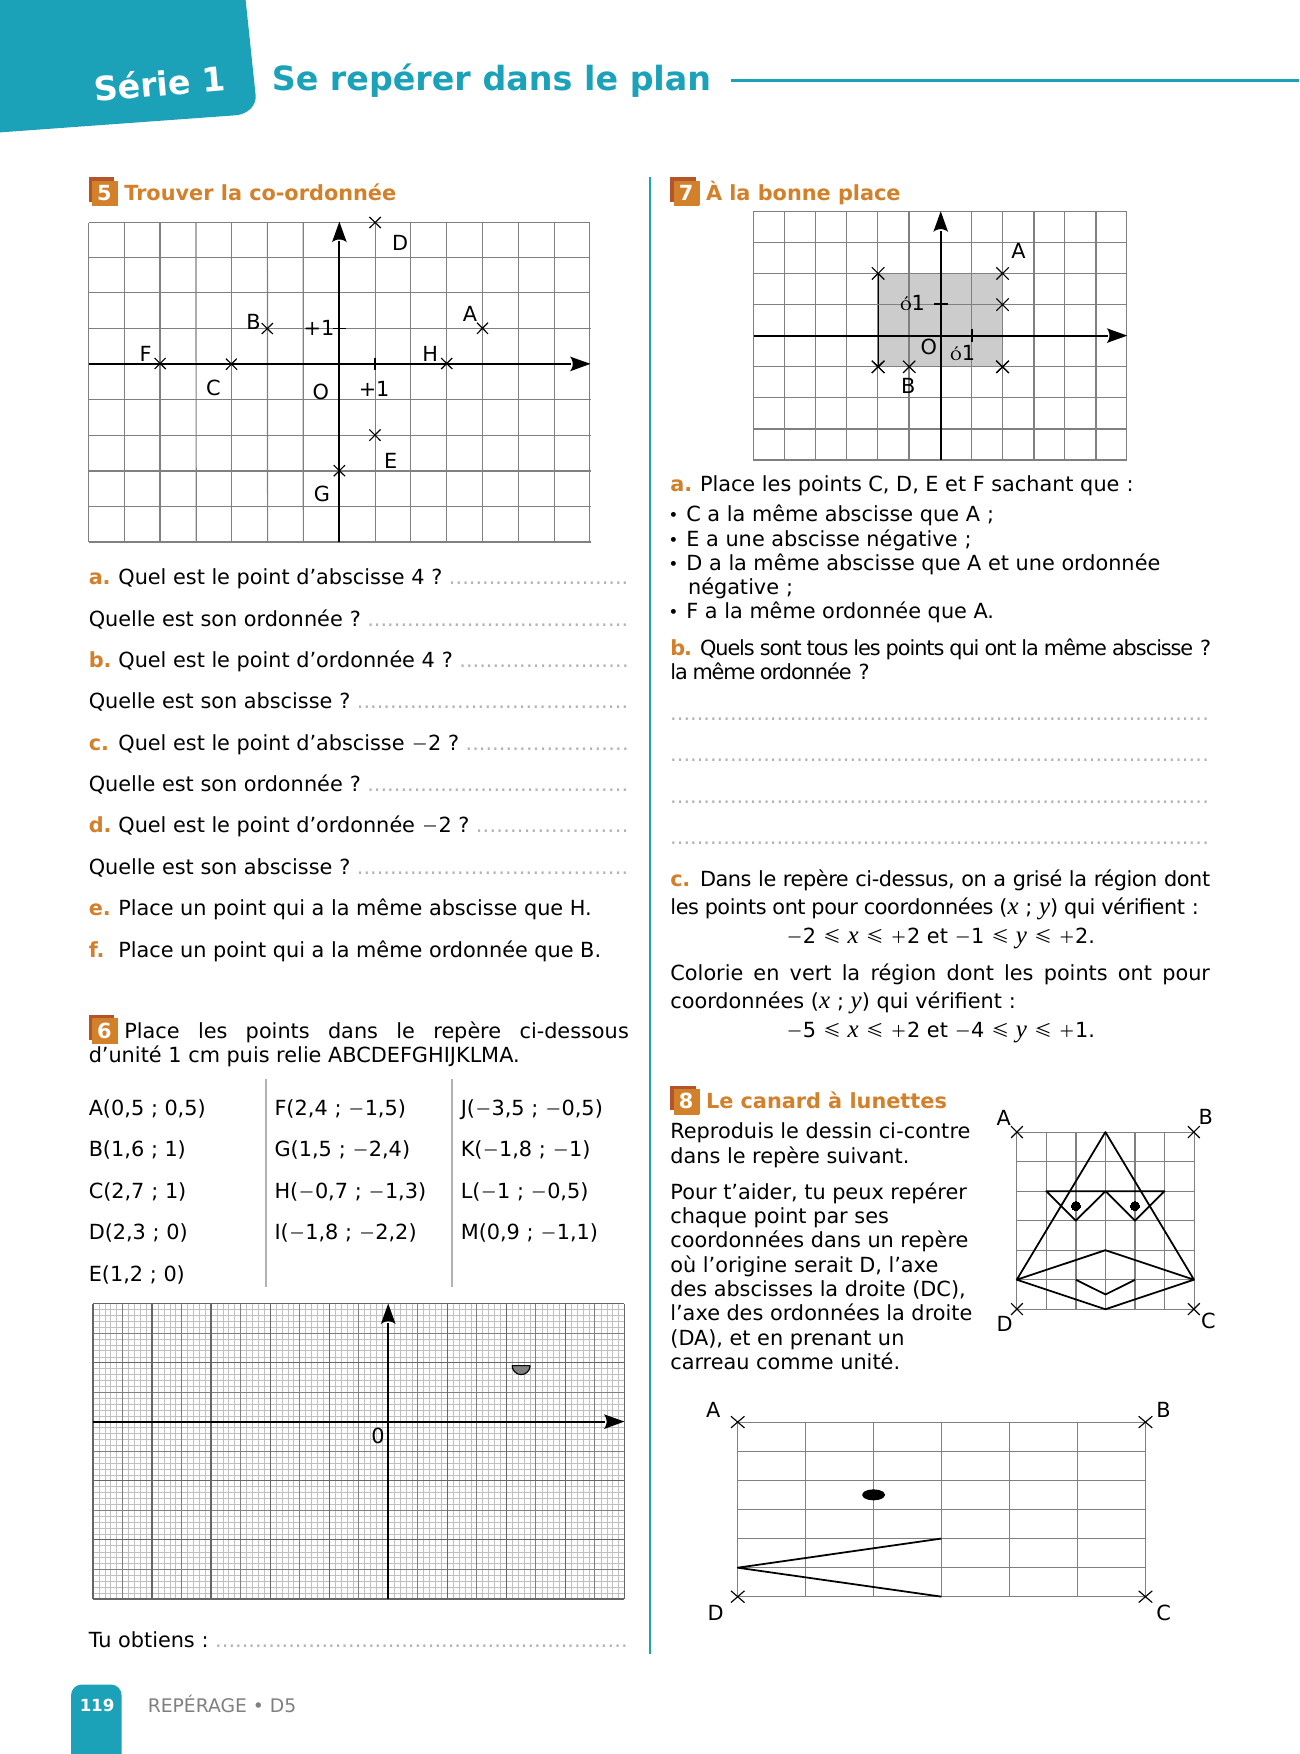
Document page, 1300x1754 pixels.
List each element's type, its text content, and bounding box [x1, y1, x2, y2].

text F(2,4 ; −1,5) [274, 1079, 443, 1120]
text D(2,3 ; 0) [88, 1203, 257, 1244]
list Quelle est son ordonnée ? [88, 590, 629, 631]
list C a la même abscisse que A ; [670, 502, 1211, 527]
text I(−1,8 ; −2,2) [274, 1203, 443, 1244]
subtitle Trouver la co-ordonnée [114, 177, 629, 205]
list Pour t’aider, tu peux repérer chaque point par ses coordonnées dans un repère où l’origine serait D, l’axe des abscisses la droite (DC), l’axe des ordonnées la droite (DA), et en prenant un carreau comme unité. [670, 1180, 1211, 1374]
text A(0,5 ; 0,5) [88, 1079, 257, 1120]
list E a une abscisse négative ; [670, 527, 1211, 551]
text H(−0,7 ; −1,3) [274, 1162, 443, 1203]
text E(1,2 ; 0) [88, 1244, 257, 1286]
list Reproduis le dessin ci‑contre dans le repère suivant. [670, 1119, 1211, 1168]
list Quels sont tous les points qui ont la même abscisse ? la même ordonnée ? [670, 636, 1211, 684]
list Quel est le point d’ordonnée −2 ? [88, 796, 629, 838]
subtitle À la bonne place [696, 177, 1211, 205]
list Quel est le point d’ordonnée 4 ? [88, 631, 629, 672]
list F a la même ordonnée que A. [670, 599, 1211, 624]
text L(−1 ; −0,5) [461, 1162, 629, 1203]
text B(1,6 ; 1) [88, 1120, 257, 1162]
text −2  x  2 et −1  y  2. [670, 920, 1211, 949]
list Quel est le point d’abscisse −2 ? [88, 714, 629, 755]
subtitle Place les points dans le repère ci-dessous d’unité 1 cm puis relie ABCDEFGHIJKLMA. [88, 1015, 629, 1067]
text Colorie en vert la région dont les points ont pour coordonnées (x ; y) qui vérifient : [670, 961, 1211, 1014]
list Quel est le point d’abscisse 4 ? [88, 548, 629, 590]
subtitle Le canard à lunettes [696, 1086, 1211, 1114]
list Place un point qui a la même abscisse que H. [88, 879, 629, 921]
text G(1,5 ; −2,4) [274, 1120, 443, 1162]
list Quelle est son ordonnée ? [88, 755, 629, 796]
text K(−1,8 ; −1) [461, 1120, 629, 1162]
list Place un point qui a la même ordonnée que B. [88, 921, 629, 962]
list Tu obtiens : [88, 1611, 629, 1653]
text C(2,7 ; 1) [88, 1162, 257, 1203]
list Quelle est son abscisse ? [88, 838, 629, 879]
list D a la même abscisse que A et une ordonnée négative ; [670, 551, 1211, 599]
text J(−3,5 ; −0,5) [461, 1079, 629, 1120]
list Place les points C, D, E et F sachant que : [670, 472, 1211, 496]
list Dans le repère ci-dessus, on a grisé la région dont les points ont pour coordonnées (x ; y) qui vérifient : [670, 867, 1211, 920]
text −5  x  2 et −4  y  1. [670, 1014, 1211, 1042]
text M(0,9 ; −1,1) [461, 1203, 629, 1244]
list Quelle est son abscisse ? [88, 672, 629, 714]
